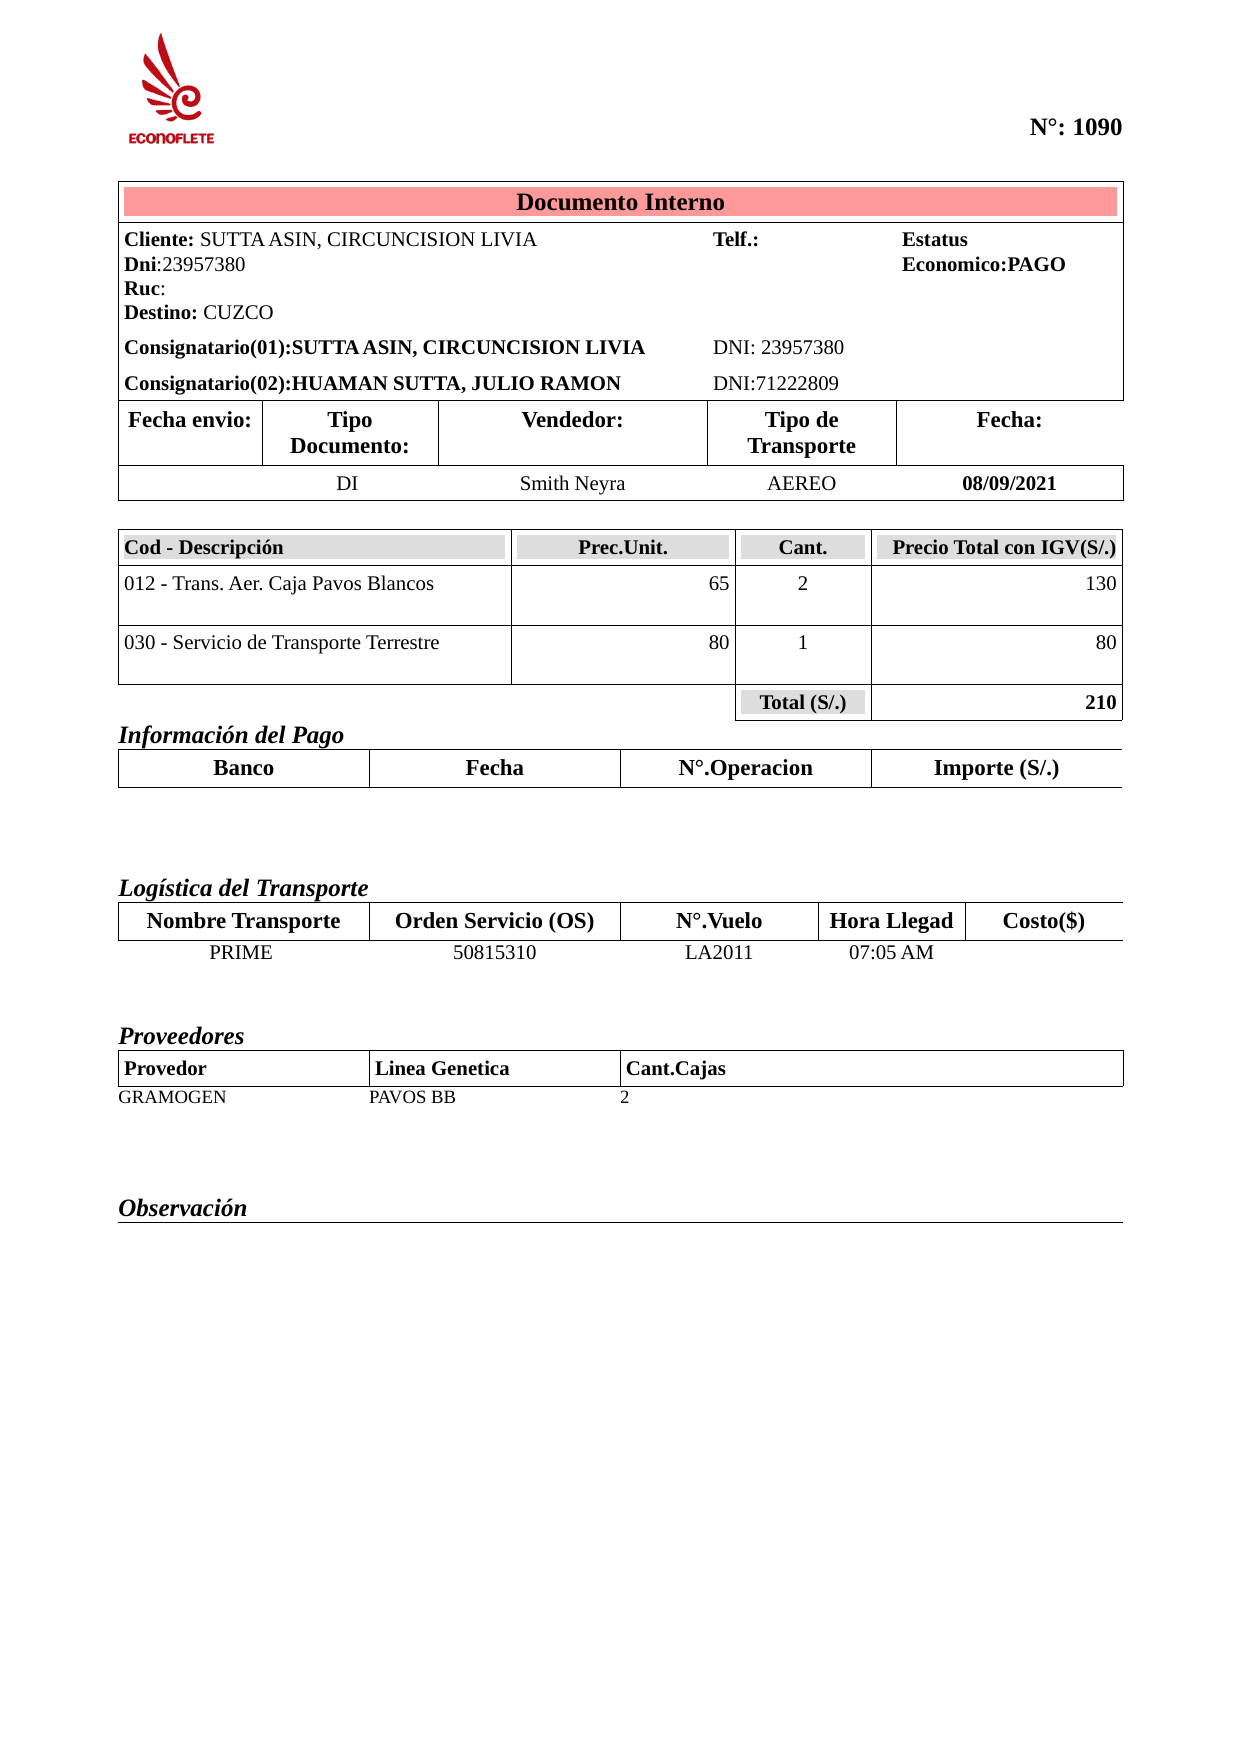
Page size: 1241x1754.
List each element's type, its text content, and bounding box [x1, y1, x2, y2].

text Proveedores [118, 1021, 1122, 1050]
table_cell [119, 466, 262, 500]
table_header Orden Servicio (OS) [370, 903, 620, 939]
table_cell [369, 1150, 620, 1172]
table_cell [871, 844, 1122, 873]
table_cell GRAMOGEN [118, 1087, 369, 1107]
table_cell 80 [872, 626, 1122, 684]
table_header Fecha [370, 750, 620, 787]
table_cell DNI: 23957380 [707, 329, 1123, 365]
table_cell Vendedor: [439, 401, 707, 465]
table_cell Fecha envio: [119, 401, 262, 465]
table_header Cod - Descripción [119, 530, 511, 565]
table_cell [118, 1129, 369, 1150]
table_cell DNI:71222809 [707, 365, 1123, 400]
table_cell 80 [512, 626, 735, 684]
table_cell Total (S/.) [736, 685, 871, 720]
table_header Cant.Cajas [621, 1051, 1123, 1086]
table_cell [118, 685, 511, 720]
table_cell AEREO [707, 466, 896, 500]
picture [118, 32, 225, 144]
table_cell 012 - Trans. Aer. Caja Pavos Blancos [119, 566, 511, 624]
table_cell [369, 788, 620, 815]
table_cell [620, 815, 871, 844]
table_cell 2 [620, 1087, 1123, 1107]
table_cell [118, 1107, 369, 1129]
table_cell [620, 788, 871, 815]
table_cell Tipo Documento: [263, 401, 438, 465]
table_cell [620, 993, 818, 1021]
table_cell 07:05 AM [818, 941, 965, 964]
table_cell [511, 685, 735, 720]
table_cell [871, 815, 1122, 844]
table_cell Consignatario(01):SUTTA ASIN, CIRCUNCISION LIVIA [119, 329, 707, 365]
table_header Precio Total con IGV(S/.) [872, 530, 1122, 565]
table_cell Consignatario(02):HUAMAN SUTTA, JULIO RAMON [119, 365, 707, 400]
table_cell 210 [872, 685, 1122, 720]
text Observación [118, 1193, 1122, 1222]
table_cell [369, 844, 620, 873]
table_cell [369, 815, 620, 844]
table_cell Fecha: [897, 401, 1123, 465]
table_cell [620, 844, 871, 873]
table_cell [965, 941, 1123, 964]
table_cell [118, 1172, 369, 1193]
table_cell 030 - Servicio de Transporte Terrestre [119, 626, 511, 684]
table_header Linea Genetica [370, 1051, 620, 1086]
table_cell [620, 1150, 1123, 1172]
table_cell [620, 964, 818, 992]
table_cell 08/09/2021 [896, 466, 1123, 500]
table_cell [871, 788, 1122, 815]
table_header Prec.Unit. [512, 530, 735, 565]
table_cell [369, 1129, 620, 1150]
table_cell Tipo de Transporte [708, 401, 896, 465]
table_cell [369, 964, 620, 992]
table_cell [620, 1107, 1123, 1129]
table_cell [118, 964, 369, 992]
table_cell [118, 844, 369, 873]
table_header Cant. [736, 530, 871, 565]
table_cell [818, 993, 965, 1021]
table_cell [369, 1107, 620, 1129]
table_header N°.Operacion [621, 750, 871, 787]
table_cell [118, 815, 369, 844]
table_cell 130 [872, 566, 1122, 624]
table_cell PRIME [118, 941, 369, 964]
table_header N°.Vuelo [621, 903, 818, 939]
table_cell Telf.: [707, 223, 896, 329]
table_cell 50815310 [369, 941, 620, 964]
table_header Documento Interno [119, 182, 1123, 222]
table_cell [118, 1150, 369, 1172]
table_cell LA2011 [620, 941, 818, 964]
table_cell [620, 1172, 1123, 1193]
table_header Banco [119, 750, 369, 787]
text Logística del Transporte [118, 873, 1122, 902]
table_cell Smith Neyra [438, 466, 707, 500]
table_cell [965, 993, 1123, 1021]
table_header Nombre Transporte [119, 903, 369, 939]
text Información del Pago [118, 720, 1122, 749]
table_cell [118, 788, 369, 815]
table_header Hora Llegad [819, 903, 965, 939]
table_cell Cliente: SUTTA ASIN, CIRCUNCISION LIVIA Dni:23957380 Ruc: Destino: CUZCO [119, 223, 707, 329]
table_cell [965, 964, 1123, 992]
table_header Importe (S/.) [872, 750, 1122, 787]
table_cell [369, 993, 620, 1021]
table_cell DI [262, 466, 438, 500]
table_cell [369, 1172, 620, 1193]
table_header Provedor [119, 1051, 369, 1086]
table_cell [620, 1129, 1123, 1150]
table_header Costo($) [966, 903, 1123, 939]
table_cell PAVOS BB [369, 1087, 620, 1107]
table_cell Estatus Economico:PAGO [896, 223, 1123, 329]
table_header [118, 1223, 1123, 1246]
table_cell 2 [736, 566, 871, 624]
table_cell [818, 964, 965, 992]
table_cell 1 [736, 626, 871, 684]
table_cell 65 [512, 566, 735, 624]
table_cell [118, 993, 369, 1021]
